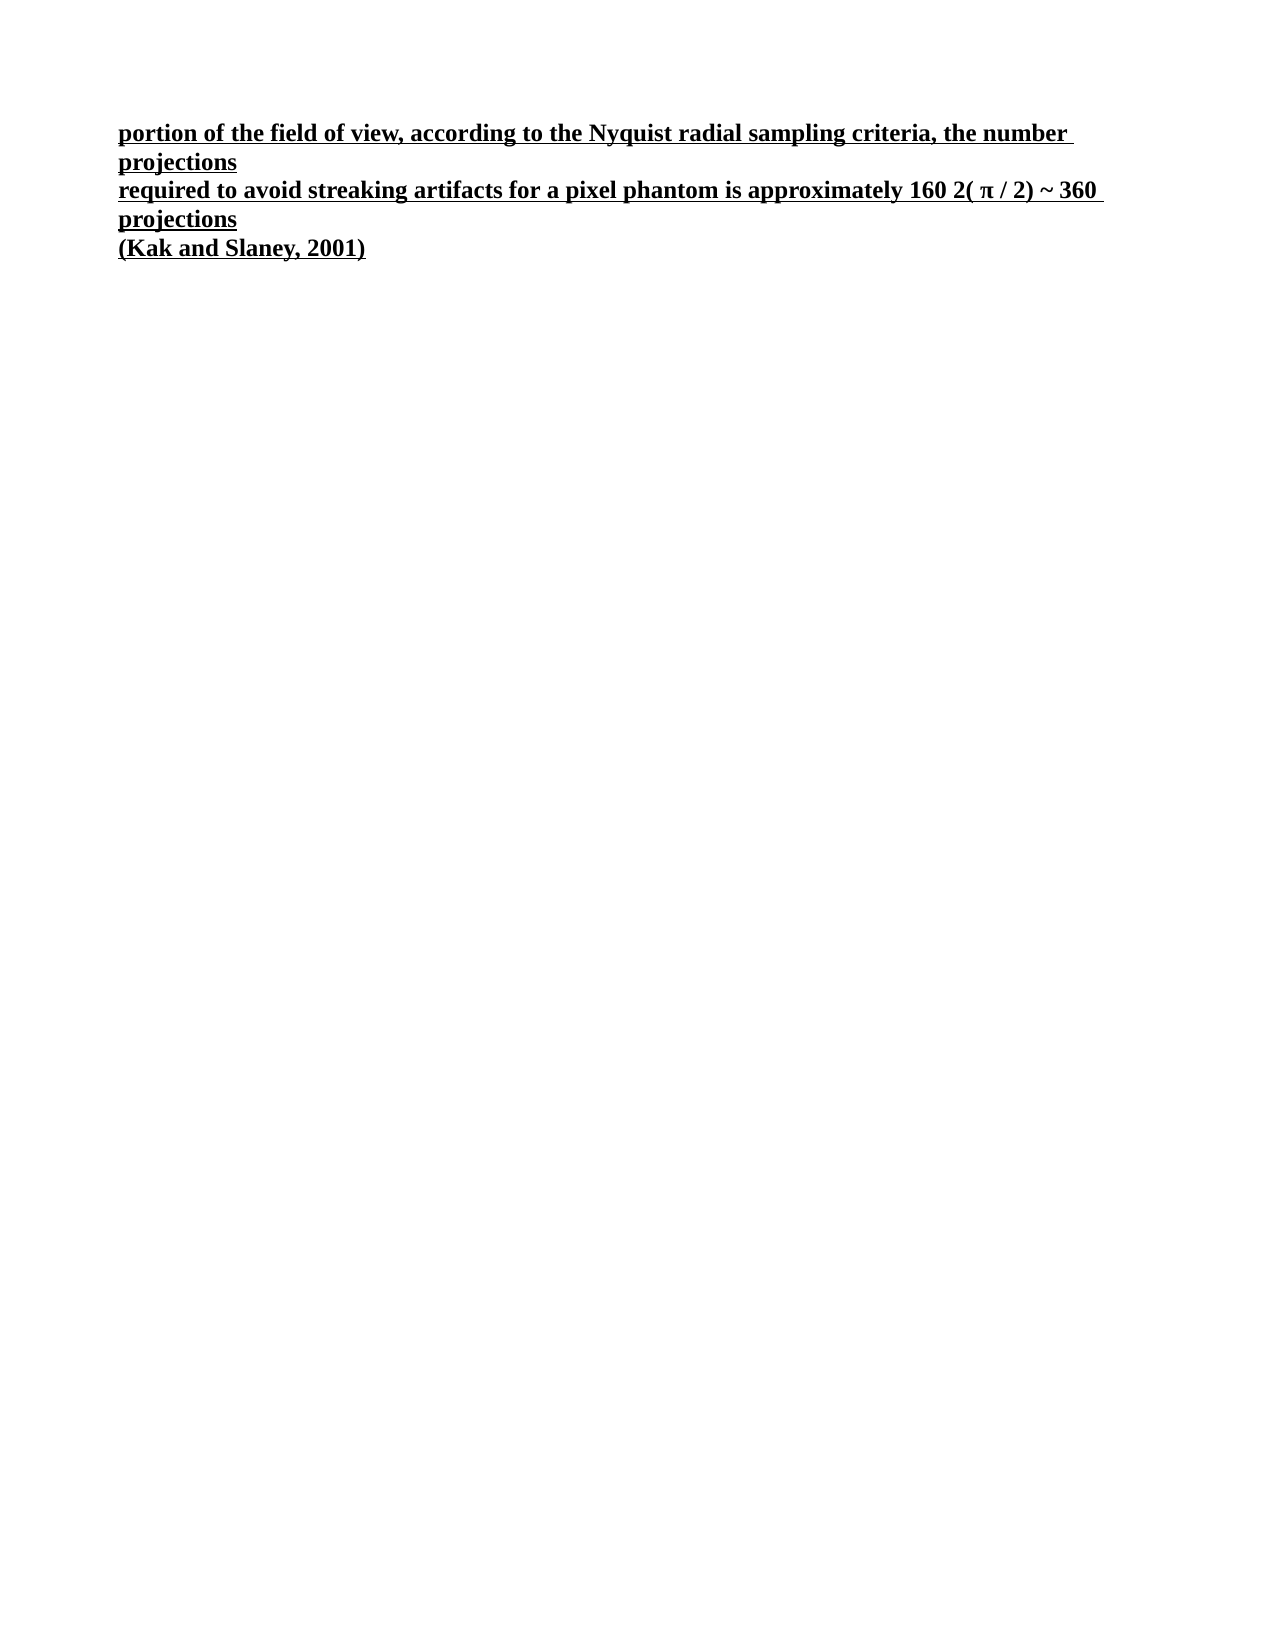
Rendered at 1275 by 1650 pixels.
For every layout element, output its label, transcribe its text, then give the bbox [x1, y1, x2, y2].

text portion of the field of view, according to the Nyquist radial sampling criteria, the number projections [118, 118, 1157, 176]
text (Kak and Slaney, 2001) [118, 233, 1157, 262]
text required to avoid streaking artifacts for a pixel phantom is approximately 160 2( π / 2) ~ 360 projections [118, 176, 1157, 233]
